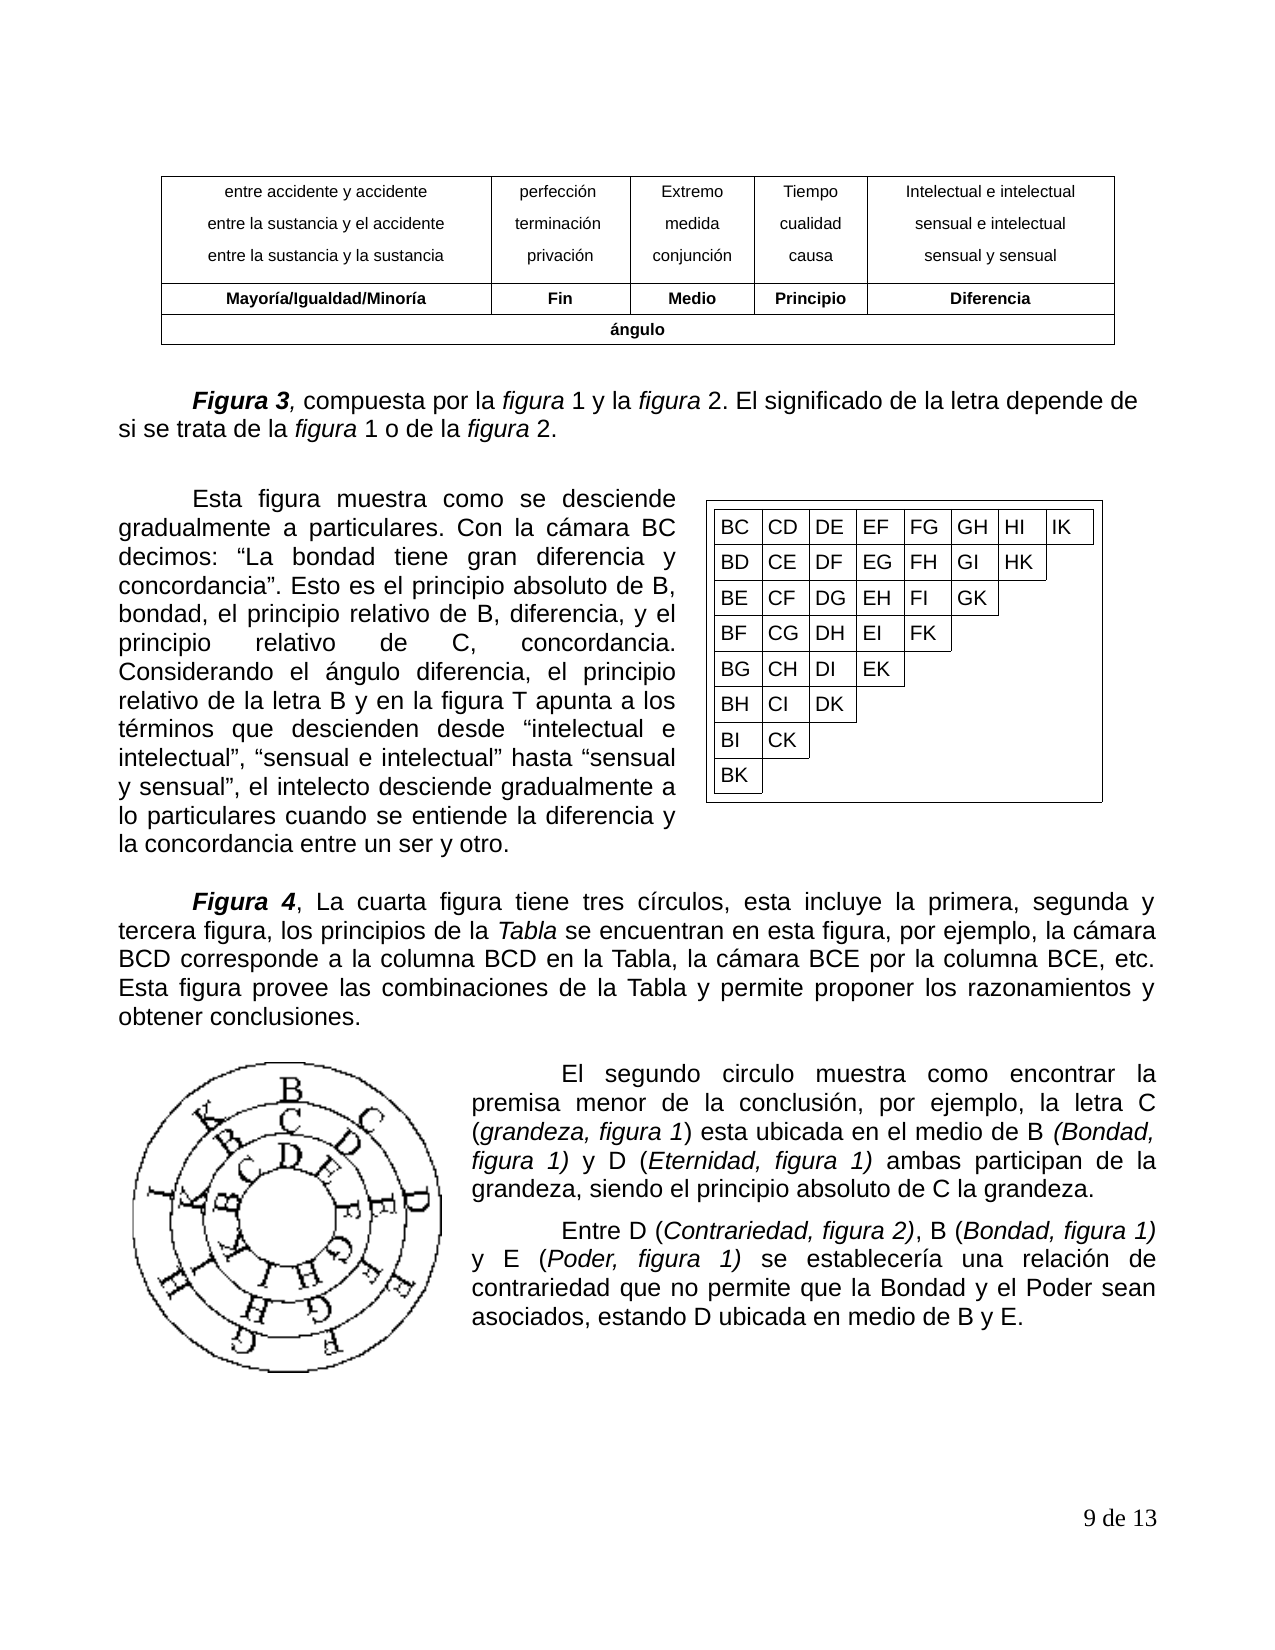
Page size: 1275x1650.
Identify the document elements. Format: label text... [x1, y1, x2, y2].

table_header BC [715, 510, 762, 544]
table_cell [1047, 545, 1093, 580]
table_cell [951, 686, 998, 722]
table_cell [763, 759, 809, 793]
table_cell Diferencia [868, 284, 1114, 314]
table_cell DF [810, 545, 856, 580]
picture [132, 1062, 442, 1373]
table_cell Mayoría/Igualdad/Minoría [162, 284, 491, 314]
text Figura 4, La cuarta figura tiene tres círculos, esta incluye la primera, segunda y tercera figura, los principios de la Tabla se encuentran en esta figura, por ejemplo, la cámara BCD corresponde a la columna BCD en la Tabla, la cámara BCE por la columna BCE, etc. Esta figura provee las combinaciones de la Tabla y permite proponer los razonamientos y obtener conclusiones. [118, 887, 1157, 1031]
table_cell HK [999, 545, 1046, 580]
table_cell [951, 722, 998, 757]
table_cell BF [715, 616, 762, 651]
text Figura 3, compuesta por la figura 1 y la figura 2. El significado de la letra depende de si se trata de la figura 1 o de la figura 2. [118, 386, 1157, 443]
table_header Intelectual e intelectual sensual e intelectual sensual y sensual [868, 177, 1114, 283]
table_cell Principio [755, 284, 867, 314]
table_cell [857, 687, 904, 722]
text Esta figura muestra como se desciende gradualmente a particulares. Con la cámara BC decimos: “La bondad tiene gran diferencia y concordancia”. Esto es el principio absoluto de B, bondad, el principio relativo de B, diferencia, y el principio relativo de C, concordancia. Considerando el ángulo diferencia, el principio relativo de la letra B y en la figura T apunta a los términos que descienden desde “intelectual e intelectual”, “sensual e intelectual” hasta “sensual y sensual”, el intelecto desciende gradualmente a lo particulares cuando se entiende la diferencia y la concordancia entre un ser y otro. [118, 484, 1157, 858]
table_cell FH [905, 545, 951, 580]
table_cell [1046, 651, 1093, 686]
table_cell DK [810, 687, 856, 722]
table_cell [951, 651, 998, 686]
table_header Tiempo cualidad causa [755, 177, 867, 283]
table_cell GK [952, 581, 998, 615]
table_header DE [810, 510, 856, 544]
table_cell BK [715, 759, 762, 793]
table_cell CE [763, 545, 809, 580]
table_cell [905, 652, 951, 686]
table_header perfección terminación privación [492, 177, 630, 283]
table_cell [1046, 722, 1093, 757]
table_cell DG [810, 581, 856, 615]
table_cell [1046, 580, 1093, 615]
table_cell CG [763, 616, 809, 651]
table_cell [856, 722, 904, 757]
table_cell BD [715, 545, 762, 580]
table_cell FI [905, 581, 951, 615]
table_cell [998, 651, 1046, 686]
table_cell BG [715, 652, 762, 686]
table_cell [998, 722, 1046, 757]
table_cell [952, 616, 998, 651]
table_cell BE [715, 581, 762, 615]
table_header FG [905, 510, 951, 544]
table_header IK [1047, 510, 1093, 544]
text El segundo circulo muestra como encontrar la premisa menor de la conclusión, por ejemplo, la letra C (grandeza, figura 1) esta ubicada en el medio de B (Bondad, figura 1) y D (Eternidad, figura 1) ambas participan de la grandeza, siendo el principio absoluto de C la grandeza. [118, 1059, 1157, 1203]
text Entre D (Contrariedad, figura 2), B (Bondad, figura 1) y E (Poder, figura 1) se establecería una relación de contrariedad que no permite que la Bondad y el Poder sean asociados, estando D ubicada en medio de B y E. [442, 1216, 1157, 1331]
table_cell [1046, 615, 1093, 651]
table_header Extremo medida conjunción [631, 177, 754, 283]
table_cell [999, 581, 1046, 615]
table_header HI [999, 510, 1046, 544]
table_cell [998, 758, 1046, 793]
table_cell CK [763, 723, 809, 757]
table_cell EK [857, 652, 904, 686]
table_cell BI [715, 723, 762, 757]
table_cell DI [810, 652, 856, 686]
table_cell [1046, 758, 1093, 793]
table_cell [904, 758, 951, 793]
table_cell EG [857, 545, 904, 580]
table_header EF [857, 510, 904, 544]
table_cell EI [857, 616, 904, 651]
table_cell BH [715, 687, 762, 722]
table_header GH [952, 510, 998, 544]
table_cell GI [952, 545, 998, 580]
table_cell [904, 722, 951, 757]
table_cell Fin [492, 284, 630, 314]
table_cell EH [857, 581, 904, 615]
table_header CD [763, 510, 809, 544]
table_cell CH [763, 652, 809, 686]
table_cell FK [905, 616, 951, 651]
table_cell DH [810, 616, 856, 651]
table_cell [810, 723, 856, 757]
table_cell CI [763, 687, 809, 722]
table_cell [998, 686, 1046, 722]
table_cell Medio [631, 284, 754, 314]
table_cell [998, 615, 1046, 651]
table_cell [809, 758, 856, 793]
table_header entre accidente y accidente entre la sustancia y el accidente entre la sustancia y la sustancia [162, 177, 491, 283]
table_cell ángulo [162, 315, 1114, 344]
table_cell [1046, 686, 1093, 722]
table_cell [856, 758, 904, 793]
table_cell [951, 758, 998, 793]
table_cell CF [763, 581, 809, 615]
table_cell [904, 686, 951, 722]
